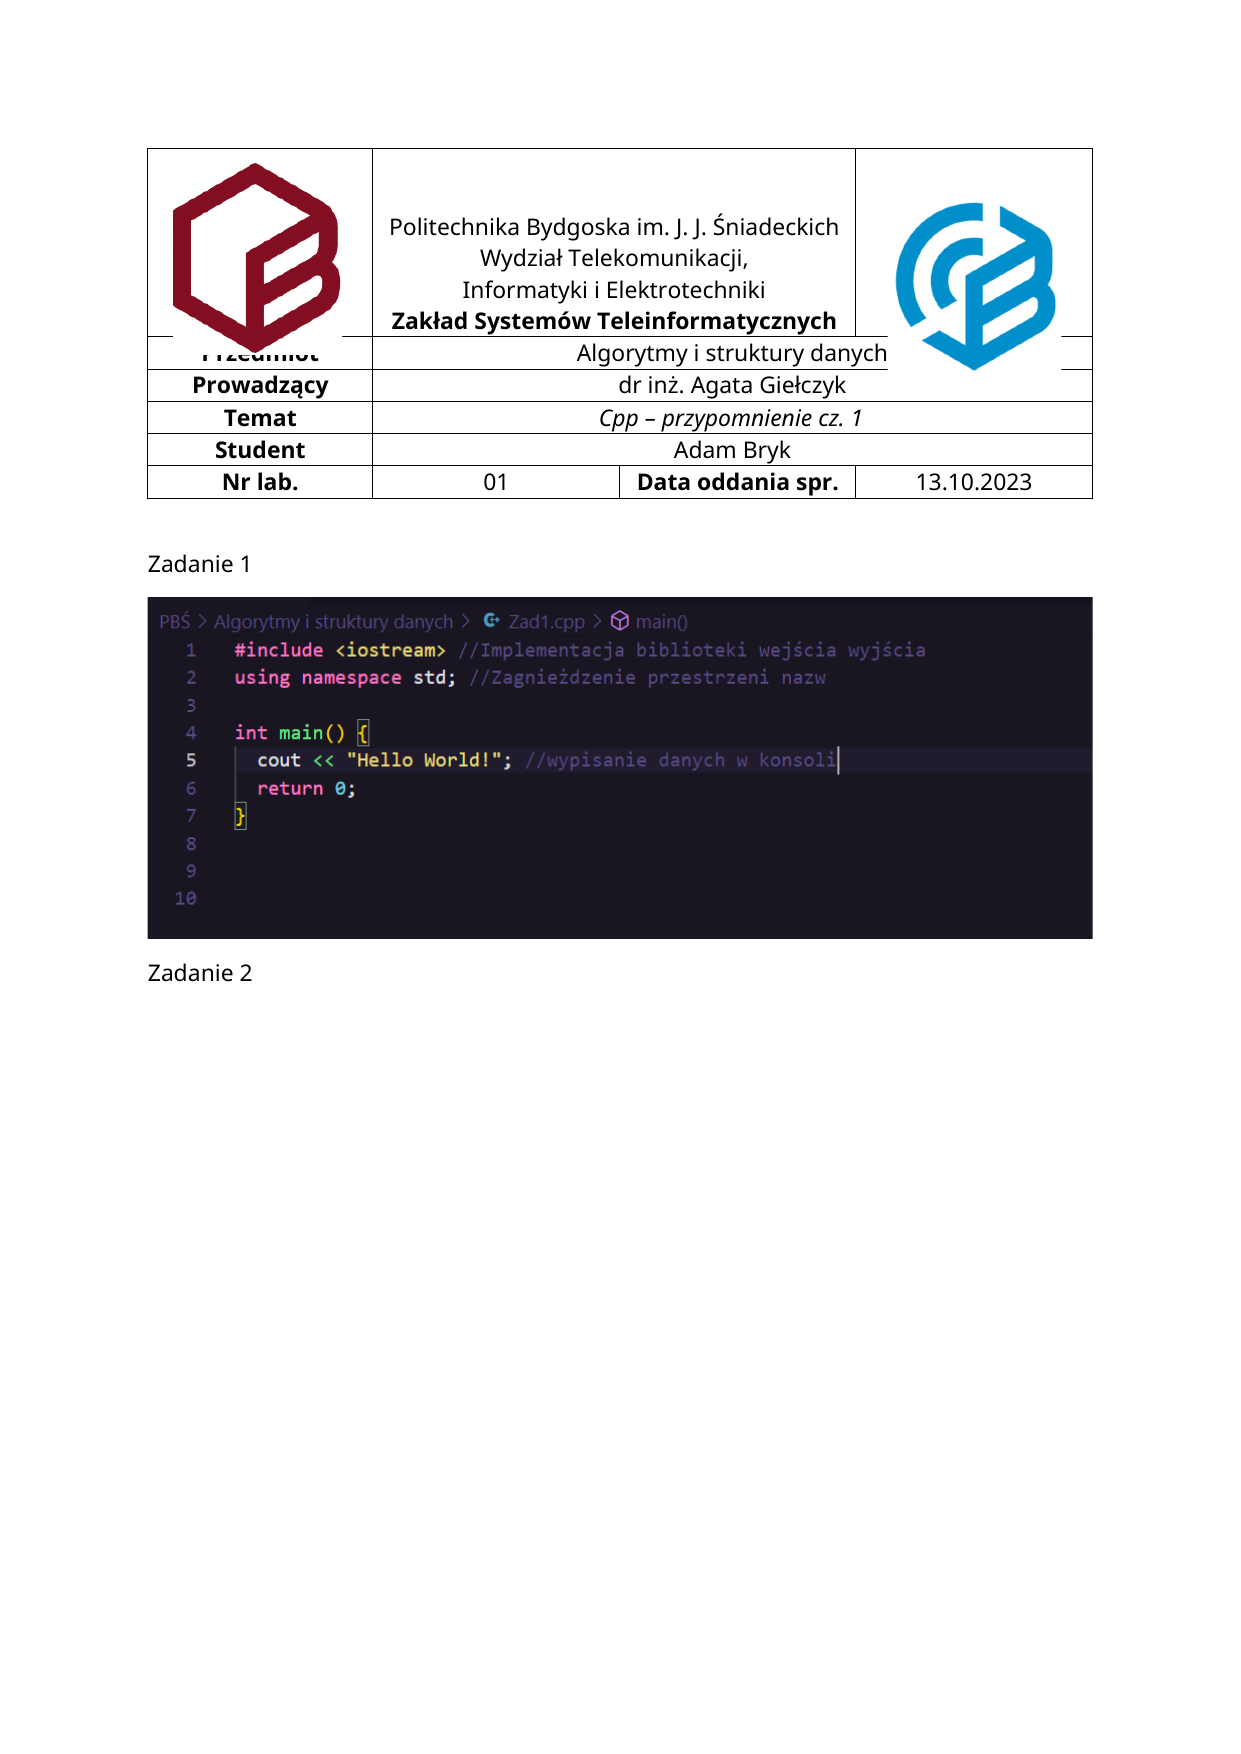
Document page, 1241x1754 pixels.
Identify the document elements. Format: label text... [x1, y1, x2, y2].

table_cell Data oddania spr. [620, 466, 855, 498]
table_cell Przedmiot [148, 337, 372, 368]
table_cell Prowadzący [148, 370, 372, 401]
table_cell 01 [373, 466, 619, 498]
table_cell Cpp – przypomnienie cz. 1 [373, 402, 1092, 433]
table_cell Nr lab. [148, 466, 372, 498]
table_header Politechnika Bydgoska im. J. J. Śniadeckich Wydział Telekomunikacji, Informatyki i Elektrotechniki Zakład Systemów Teleinformatycznych [373, 149, 855, 336]
table_header [856, 149, 1092, 336]
text Zadanie 1 [148, 548, 1093, 579]
table_header [148, 149, 372, 336]
text Zadanie 2 [148, 956, 1093, 988]
table_cell Temat [148, 402, 372, 433]
table_cell 13.10.2023 [856, 466, 1092, 498]
table_cell Adam Bryk [373, 434, 1092, 465]
table_cell dr inż. Agata Giełczyk [373, 370, 1092, 401]
table_cell Student [148, 434, 372, 465]
table_cell Algorytmy i struktury danych [373, 337, 887, 368]
table_cell [1062, 337, 1092, 368]
